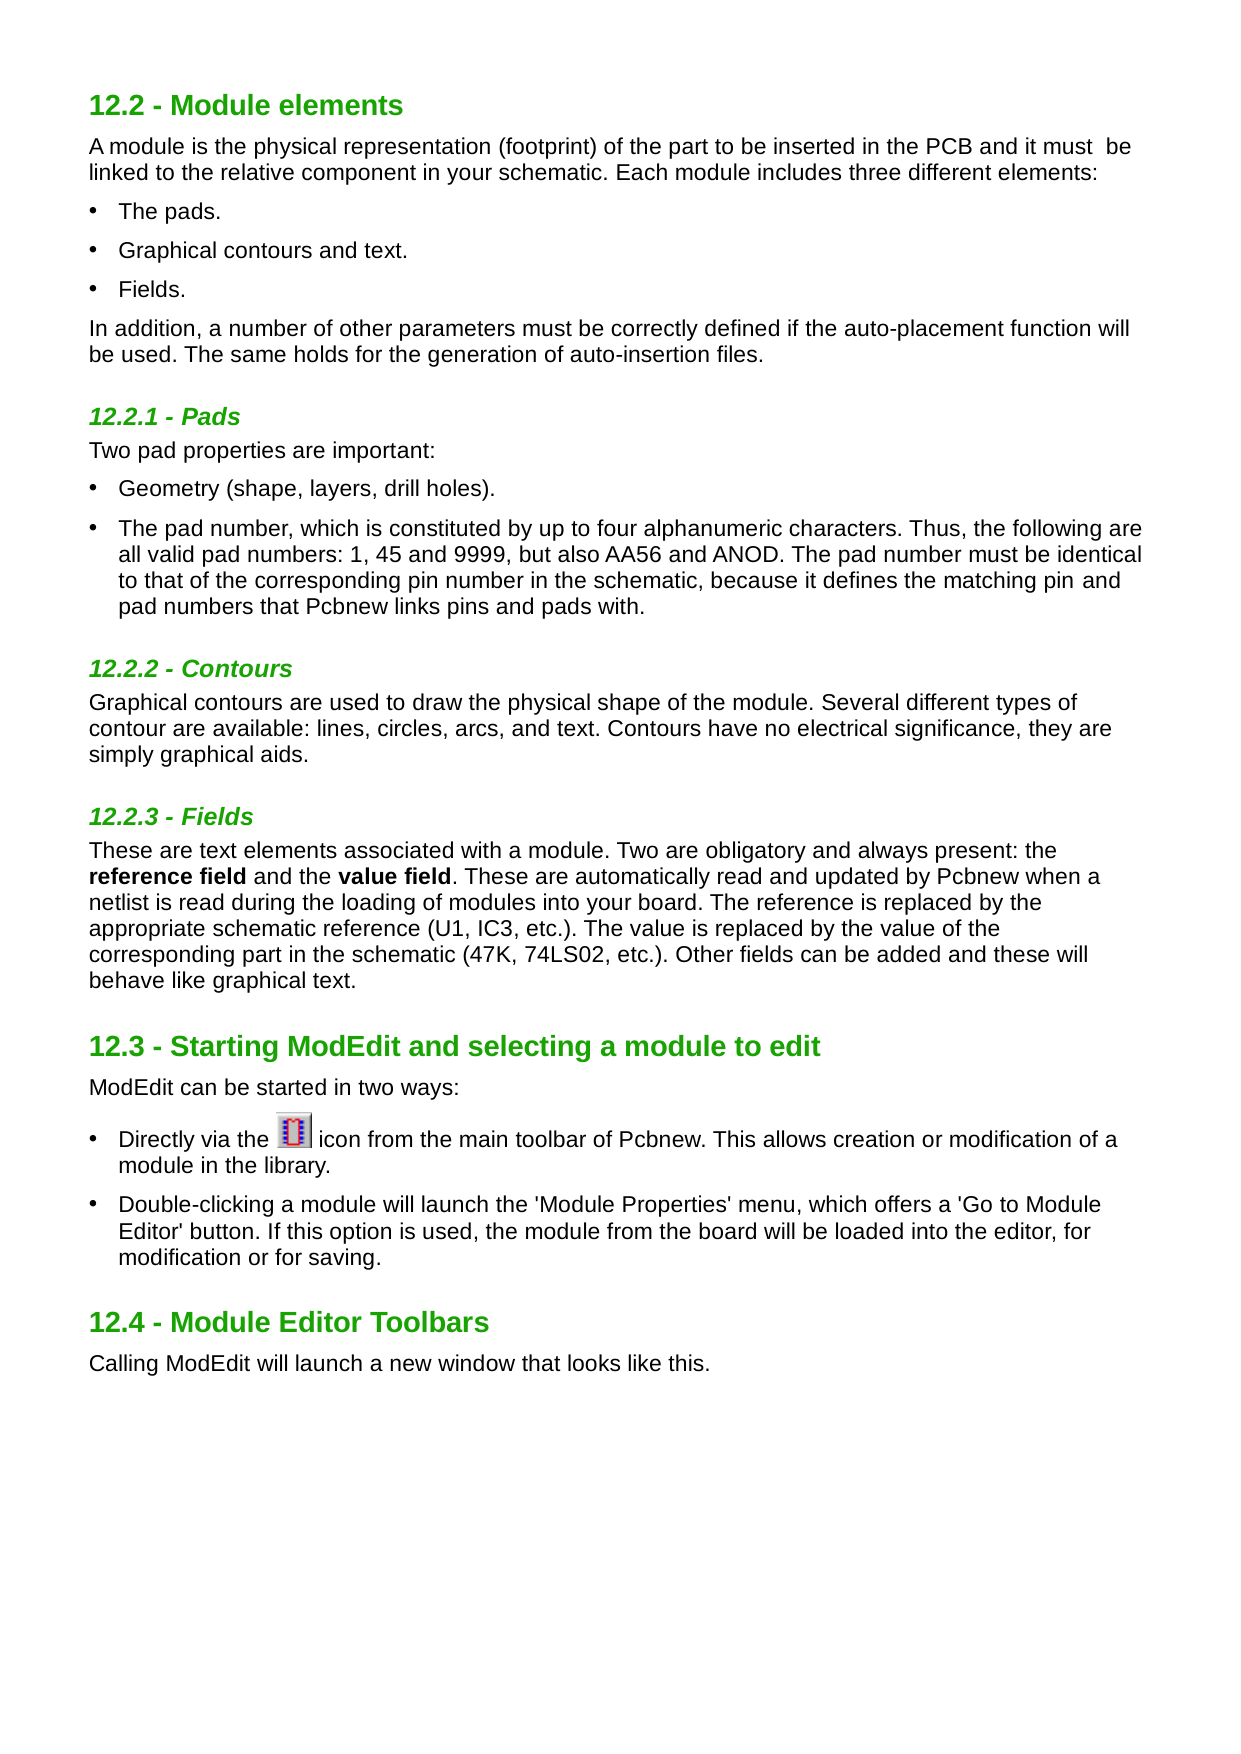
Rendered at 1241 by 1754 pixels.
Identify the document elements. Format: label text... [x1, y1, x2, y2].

list Double-clicking a module will launch the 'Module Properties' menu, which offers a 'Go to Module Editor' button. If this option is used, the module from the board will be loaded into the editor, for modification or for saving. [88, 1191, 1152, 1270]
text A module is the physical representation (footprint) of the part to be inserted in the PCB and it must be linked to the relative component in your schematic. Each module includes three different elements: [88, 133, 1152, 186]
text In addition, a number of other parameters must be correctly defined if the auto-placement function will be used. The same holds for the generation of auto-insertion files. [88, 315, 1152, 367]
text Graphical contours are used to draw the physical shape of the module. Several different types of contour are available: lines, circles, arcs, and text. Contours have no electrical significance, they are simply graphical aids. [88, 689, 1152, 768]
subtitle Starting ModEdit and selecting a module to edit [88, 1029, 1152, 1062]
subtitle Contours [88, 655, 1152, 683]
list Fields. [88, 276, 1152, 303]
subtitle Fields [88, 803, 1152, 831]
list Directly via the icon from the main toolbar of Pcbnew. This allows creation or modification of a module in the library. [88, 1113, 1152, 1179]
list The pads. [88, 198, 1152, 224]
list Graphical contours and text. [88, 237, 1152, 264]
text ModEdit can be started in two ways: [88, 1074, 1152, 1100]
text Calling ModEdit will launch a new window that looks like this. [88, 1351, 1152, 1377]
list The pad number, which is constituted by up to four alphanumeric characters. Thus, the following are all valid pad numbers: 1, 45 and 9999, but also AA56 and ANOD. The pad number must be identical to that of the corresponding pin number in the schematic, because it defines the matching pin and pad numbers that Pcbnew links pins and pads with. [88, 515, 1152, 619]
subtitle Module Editor Toolbars [88, 1306, 1152, 1338]
subtitle Pads [88, 403, 1152, 431]
subtitle Module elements [88, 88, 1152, 121]
text These are text elements associated with a module. Two are obligatory and always present: the reference field and the value field. These are automatically read and updated by Pcbnew when a netlist is read during the loading of modules into your board. The reference is replaced by the appropriate schematic reference (U1, IC3, etc.). The value is replaced by the value of the corresponding part in the schematic (47K, 74LS02, etc.). Other fields can be added and these will behave like graphical text. [88, 838, 1152, 994]
text Two pad properties are important: [88, 437, 1152, 463]
list Geometry (shape, layers, drill holes). [88, 476, 1152, 502]
